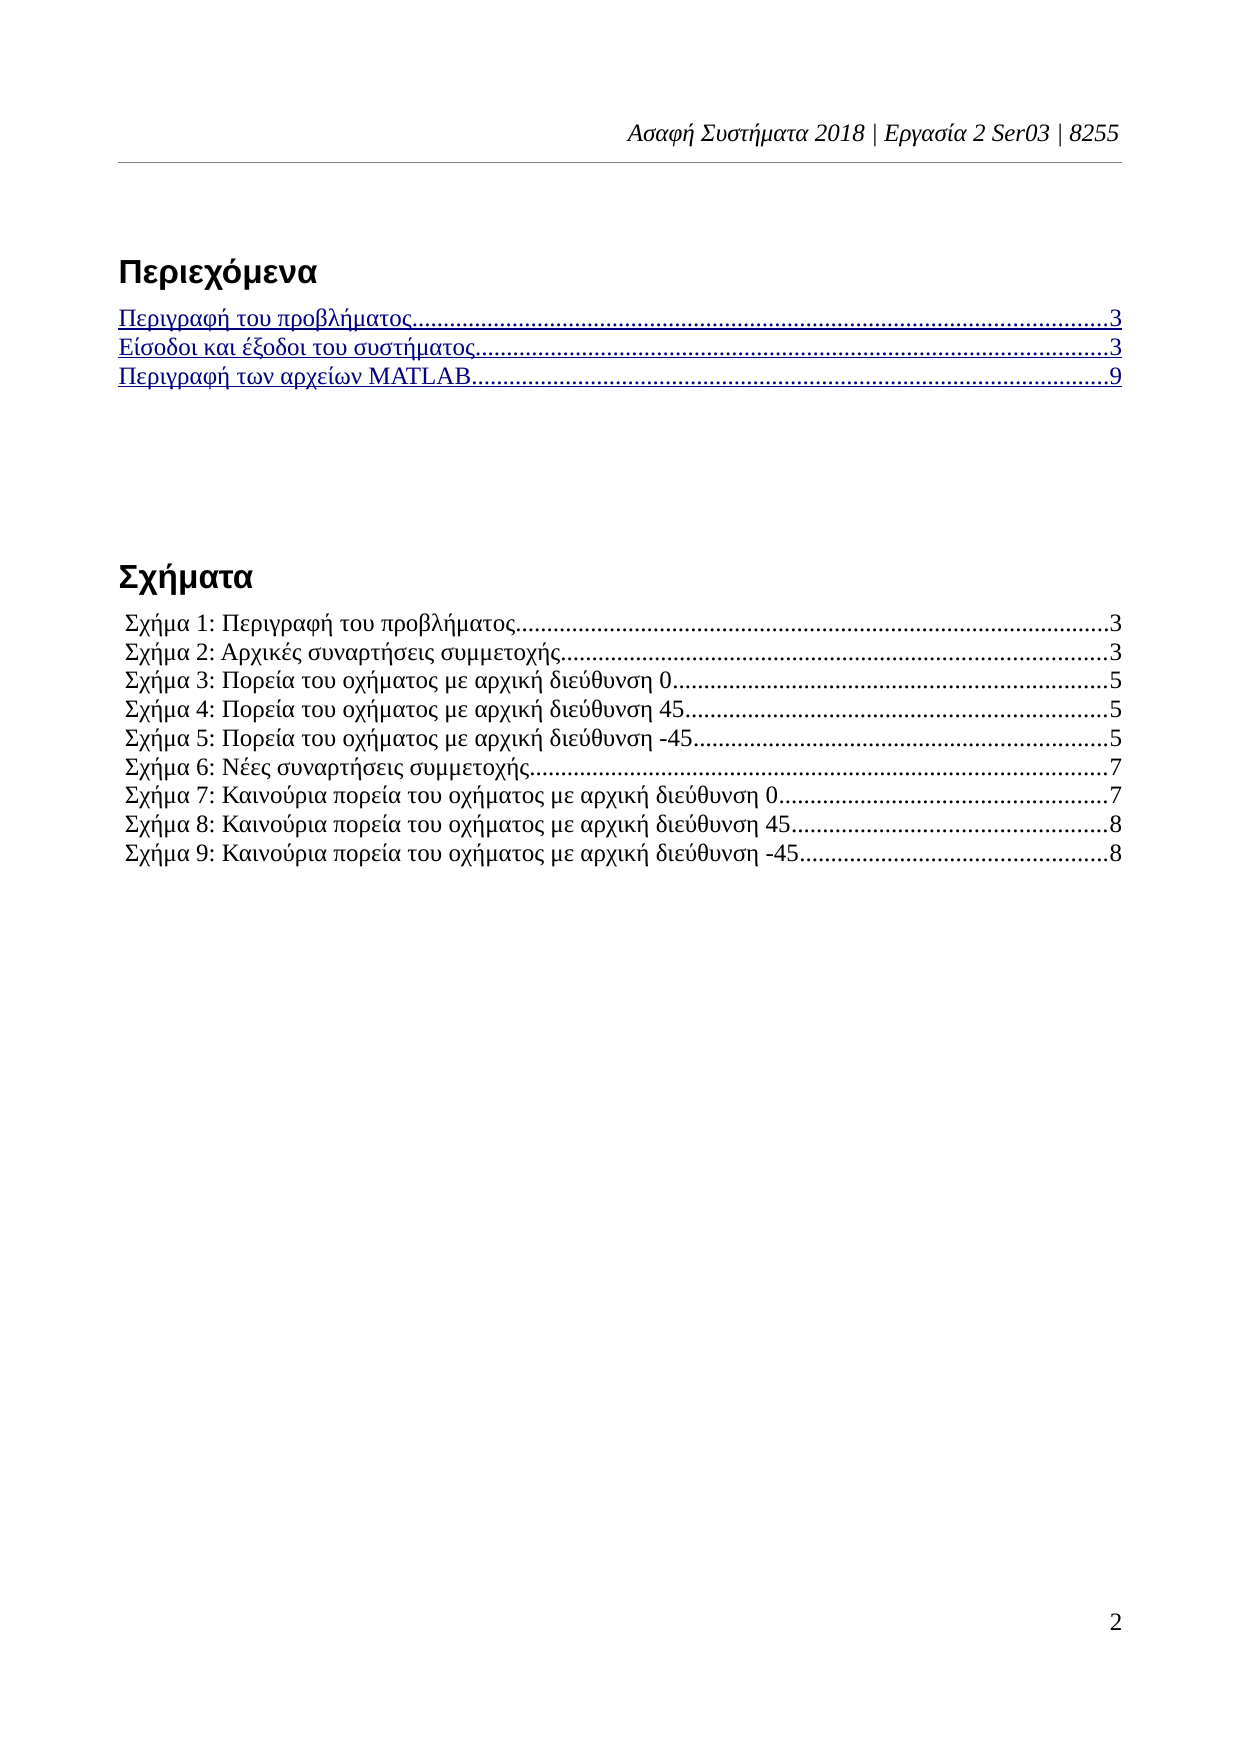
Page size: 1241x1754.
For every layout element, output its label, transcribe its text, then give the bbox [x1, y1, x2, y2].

text Σχήμα 4: Πορεία του οχήματος με αρχική διεύθυνση 45 5 [118, 694, 1122, 723]
text Περιγραφή του προβλήματος 3 [118, 303, 1122, 328]
text Περιγραφή των αρχείων MATLAB 9 [118, 361, 1122, 386]
text Σχήμα 8: Καινούρια πορεία του οχήματος με αρχική διεύθυνση 45 8 [118, 809, 1122, 838]
text Σχήμα 7: Καινούρια πορεία του οχήματος με αρχική διεύθυνση 0 7 [118, 781, 1122, 809]
text Είσοδοι και έξοδοι του συστήματος 3 [118, 332, 1122, 357]
text Σχήμα 1: Περιγραφή του προβλήματος 3 [118, 608, 1122, 637]
text Σχήμα 9: Καινούρια πορεία του οχήματος με αρχική διεύθυνση -45 8 [118, 838, 1122, 867]
text Σχήμα 5: Πορεία του οχήματος με αρχική διεύθυνση -45 5 [118, 723, 1122, 752]
text Σχήμα 6: Νέες συναρτήσεις συμμετοχής 7 [118, 752, 1122, 781]
text Σχήμα 2: Αρχικές συναρτήσεις συμμετοχής 3 [118, 637, 1122, 666]
subtitle Περιεχόμενα [118, 252, 1122, 291]
subtitle Σχήματα [118, 557, 1122, 596]
text Σχήμα 3: Πορεία του οχήματος με αρχική διεύθυνση 0 5 [118, 666, 1122, 694]
